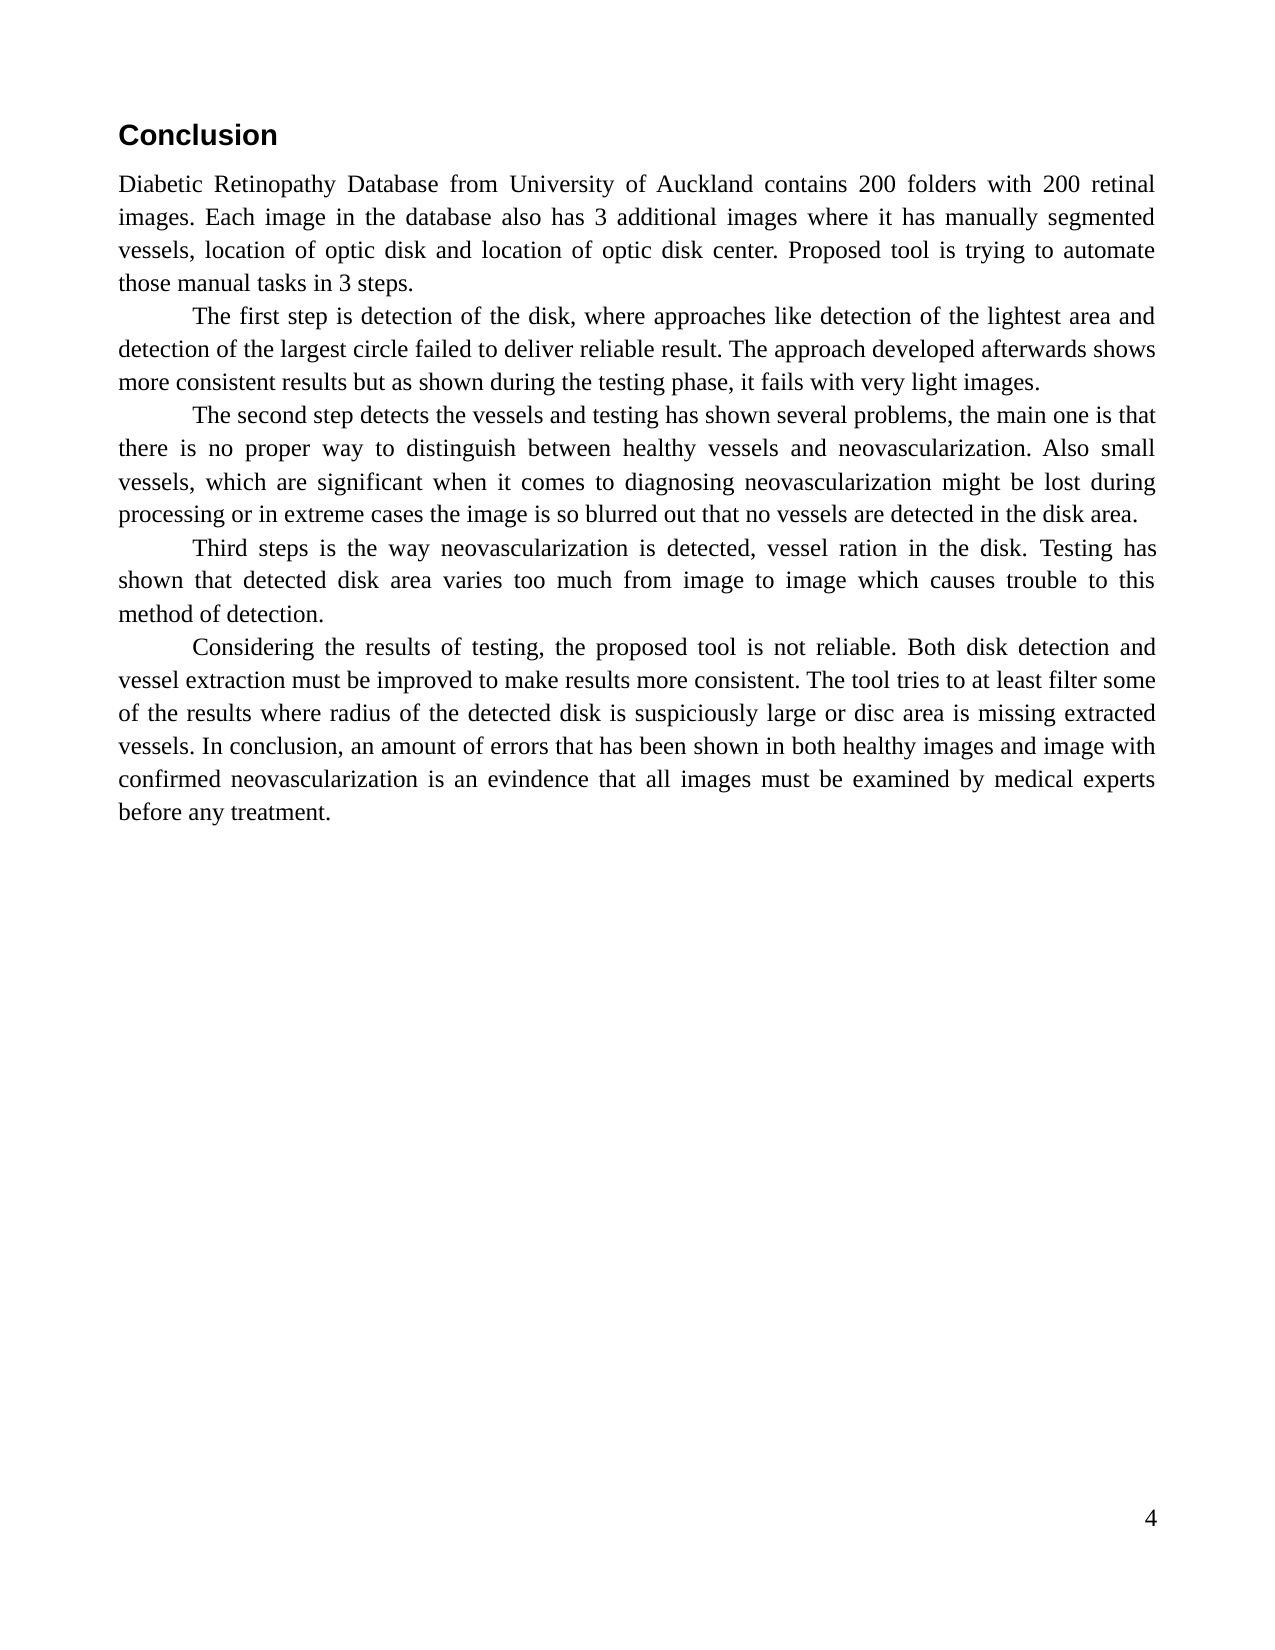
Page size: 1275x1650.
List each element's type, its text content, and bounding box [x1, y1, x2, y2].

text The second step detects the vessels and testing has shown several problems, the main one is that there is no proper way to distinguish between healthy vessels and neovascularization. Also small vessels, which are significant when it comes to diagnosing neovascularization might be lost during processing or in extreme cases the image is so blurred out that no vessels are detected in the disk area. [118, 401, 1157, 528]
text Considering the results of testing, the proposed tool is not reliable. Both disk detection and vessel extraction must be improved to make results more consistent. The tool tries to at least filter some of the results where radius of the detected disk is suspiciously large or disc area is missing extracted vessels. In conclusion, an amount of errors that has been shown in both healthy images and image with confirmed neovascularization is an evindence that all images must be examined by medical experts before any treatment. [118, 632, 1157, 826]
subtitle Conclusion [118, 118, 1157, 152]
text Third steps is the way neovascularization is detected, vessel ration in the disk. Testing has shown that detected disk area varies too much from image to image which causes trouble to this method of detection. [118, 533, 1157, 627]
text The first step is detection of the disk, where approaches like detection of the lightest area and detection of the largest circle failed to deliver reliable result. The approach developed afterwards shows more consistent results but as shown during the testing phase, it fails with very light images. [118, 301, 1157, 396]
text Diabetic Retinopathy Database from University of Auckland contains 200 folders with 200 retinal images. Each image in the database also has 3 additional images where it has manually segmented vessels, location of optic disk and location of optic disk center. Proposed tool is trying to automate those manual tasks in 3 steps. [118, 169, 1157, 297]
